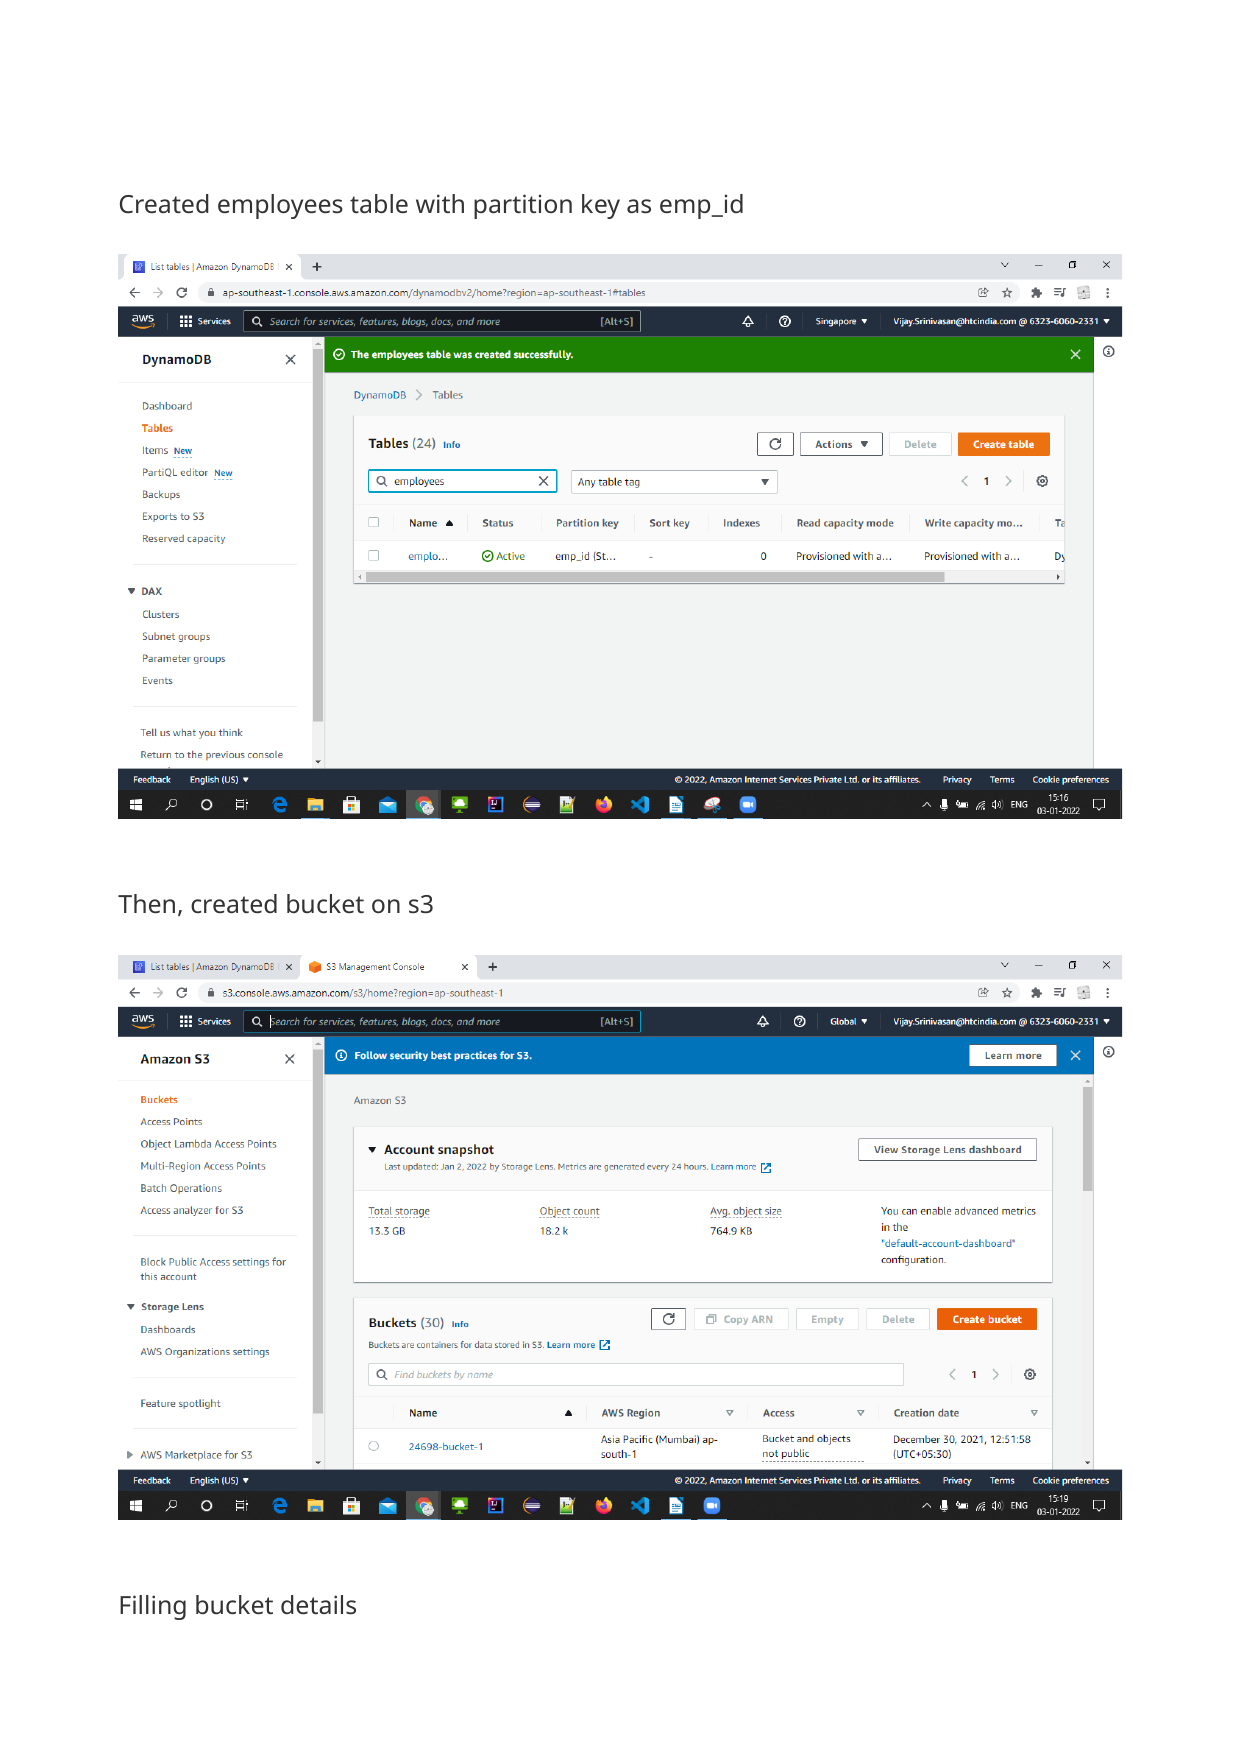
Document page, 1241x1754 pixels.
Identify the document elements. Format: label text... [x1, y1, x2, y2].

picture [118, 254, 1123, 819]
text Filling bucket details [118, 1587, 1122, 1622]
text Created employees table with partition key as emp_id [118, 186, 1122, 220]
picture [118, 955, 1123, 1520]
text Then, created bucket on s3 [118, 887, 1122, 921]
